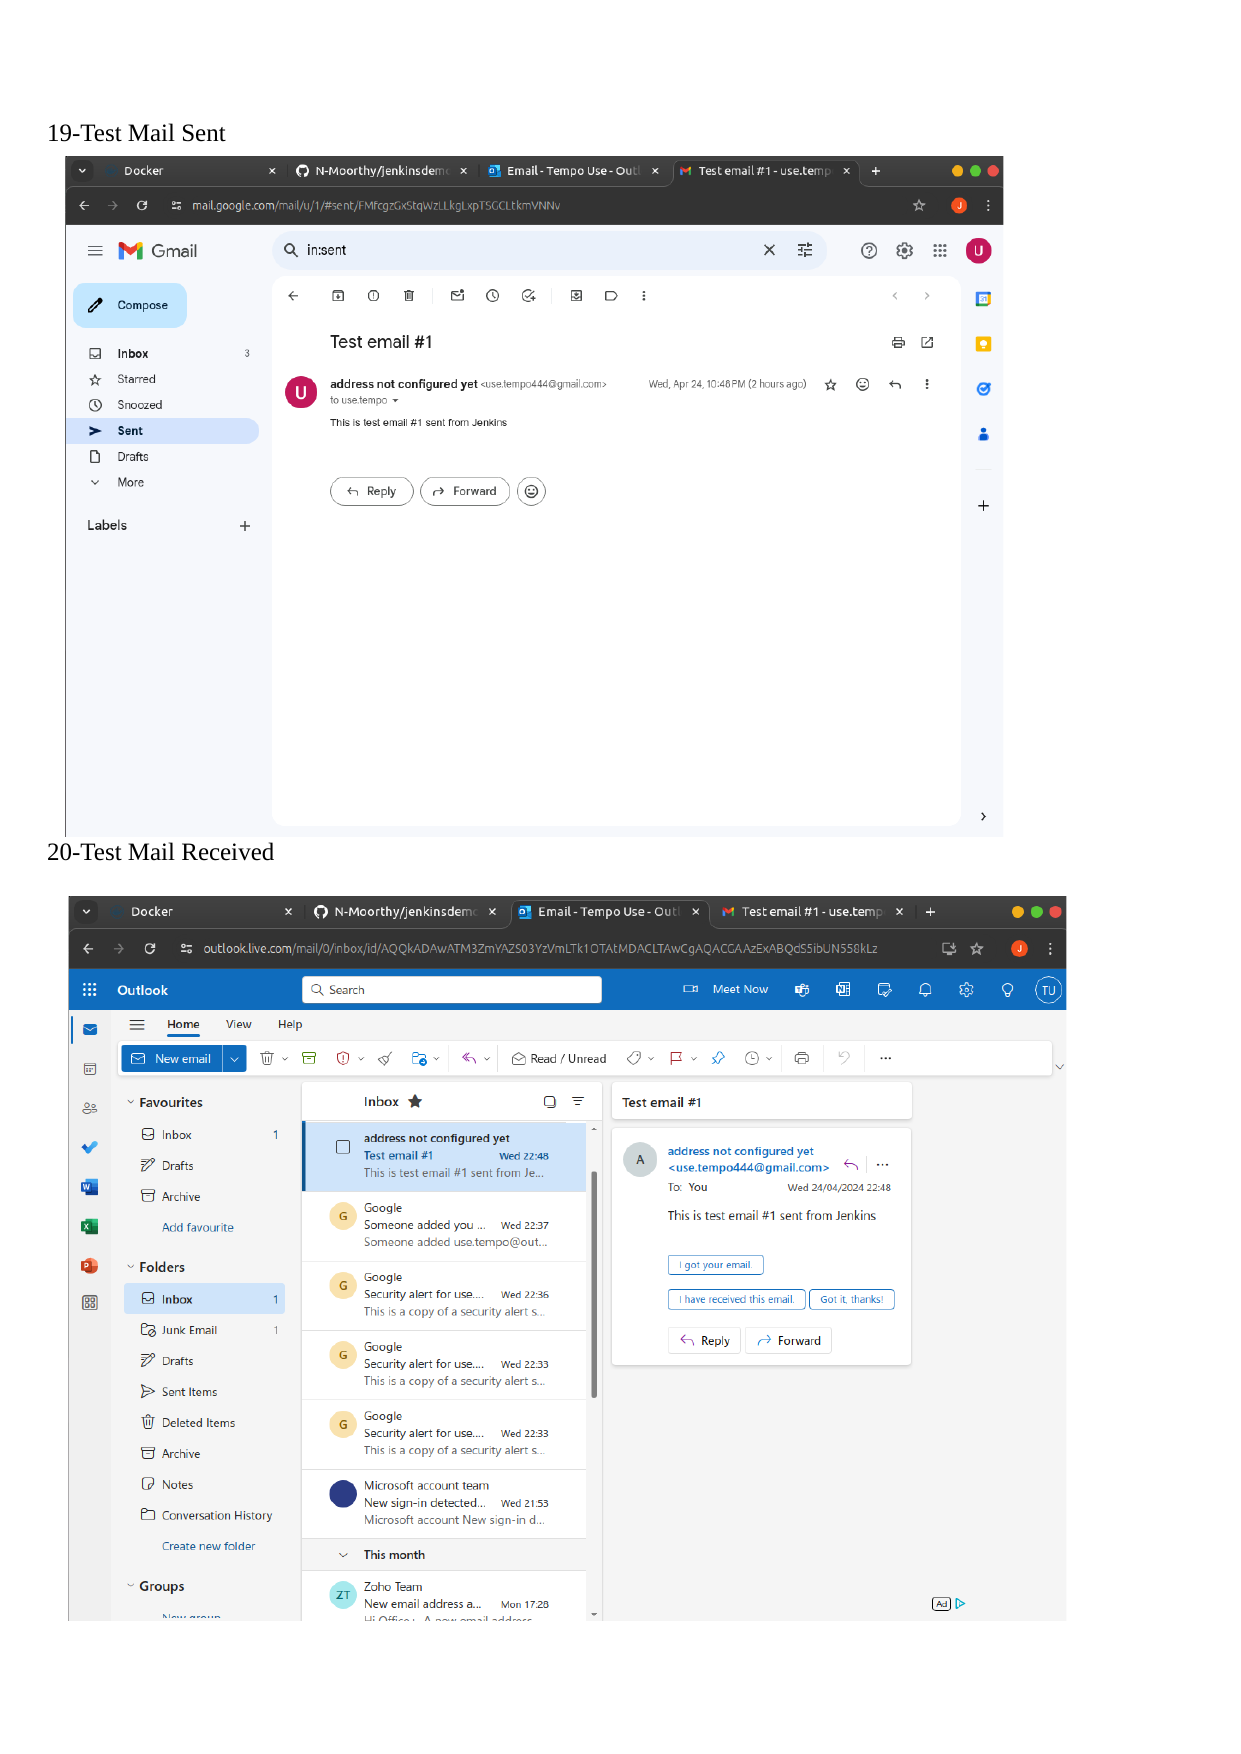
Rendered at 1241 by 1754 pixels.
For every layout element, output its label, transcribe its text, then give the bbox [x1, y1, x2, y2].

text 19-Test Mail Sent [47, 118, 1200, 147]
text 20-Test Mail Received [47, 837, 1200, 866]
picture [65, 156, 1004, 837]
picture [68, 896, 1067, 1621]
